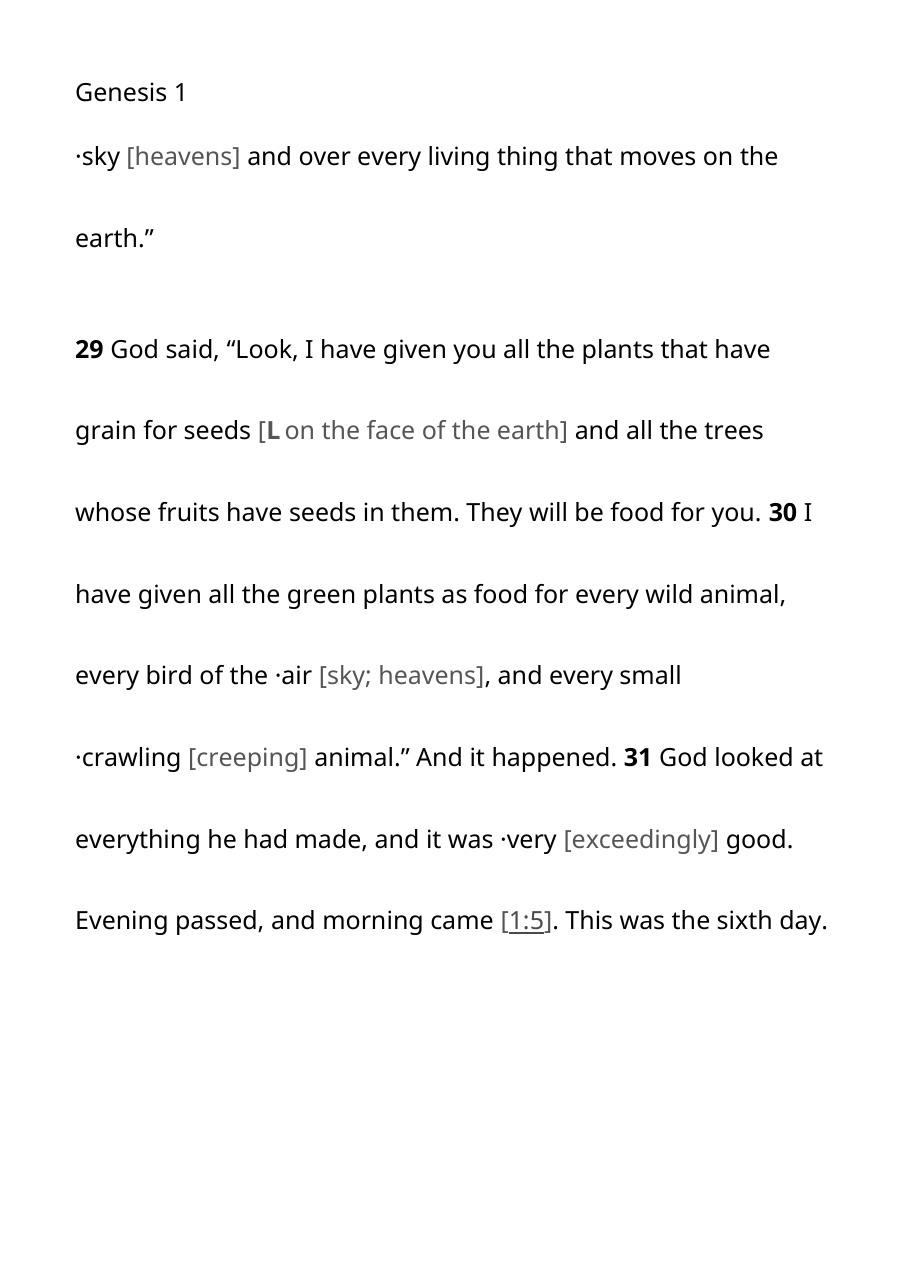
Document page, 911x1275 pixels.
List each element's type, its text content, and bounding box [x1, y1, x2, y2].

text ·sky [heavens] and over every living thing that moves on the earth.” [75, 138, 836, 254]
text 29 God said, “Look, I have given you all the plants that have grain for seeds [L on the face of the earth] and all the trees whose fruits have seeds in them. They will be food for you. 30 I have given all the green plants as food for every wild animal, every bird of the ·air [sky; heavens], and every small ·crawling [creeping] animal.” And it happened. 31 God looked at everything he had made, and it was ·very [exceedingly] good. Evening passed, and morning came [1:5]. This was the sixth day. [75, 331, 836, 937]
